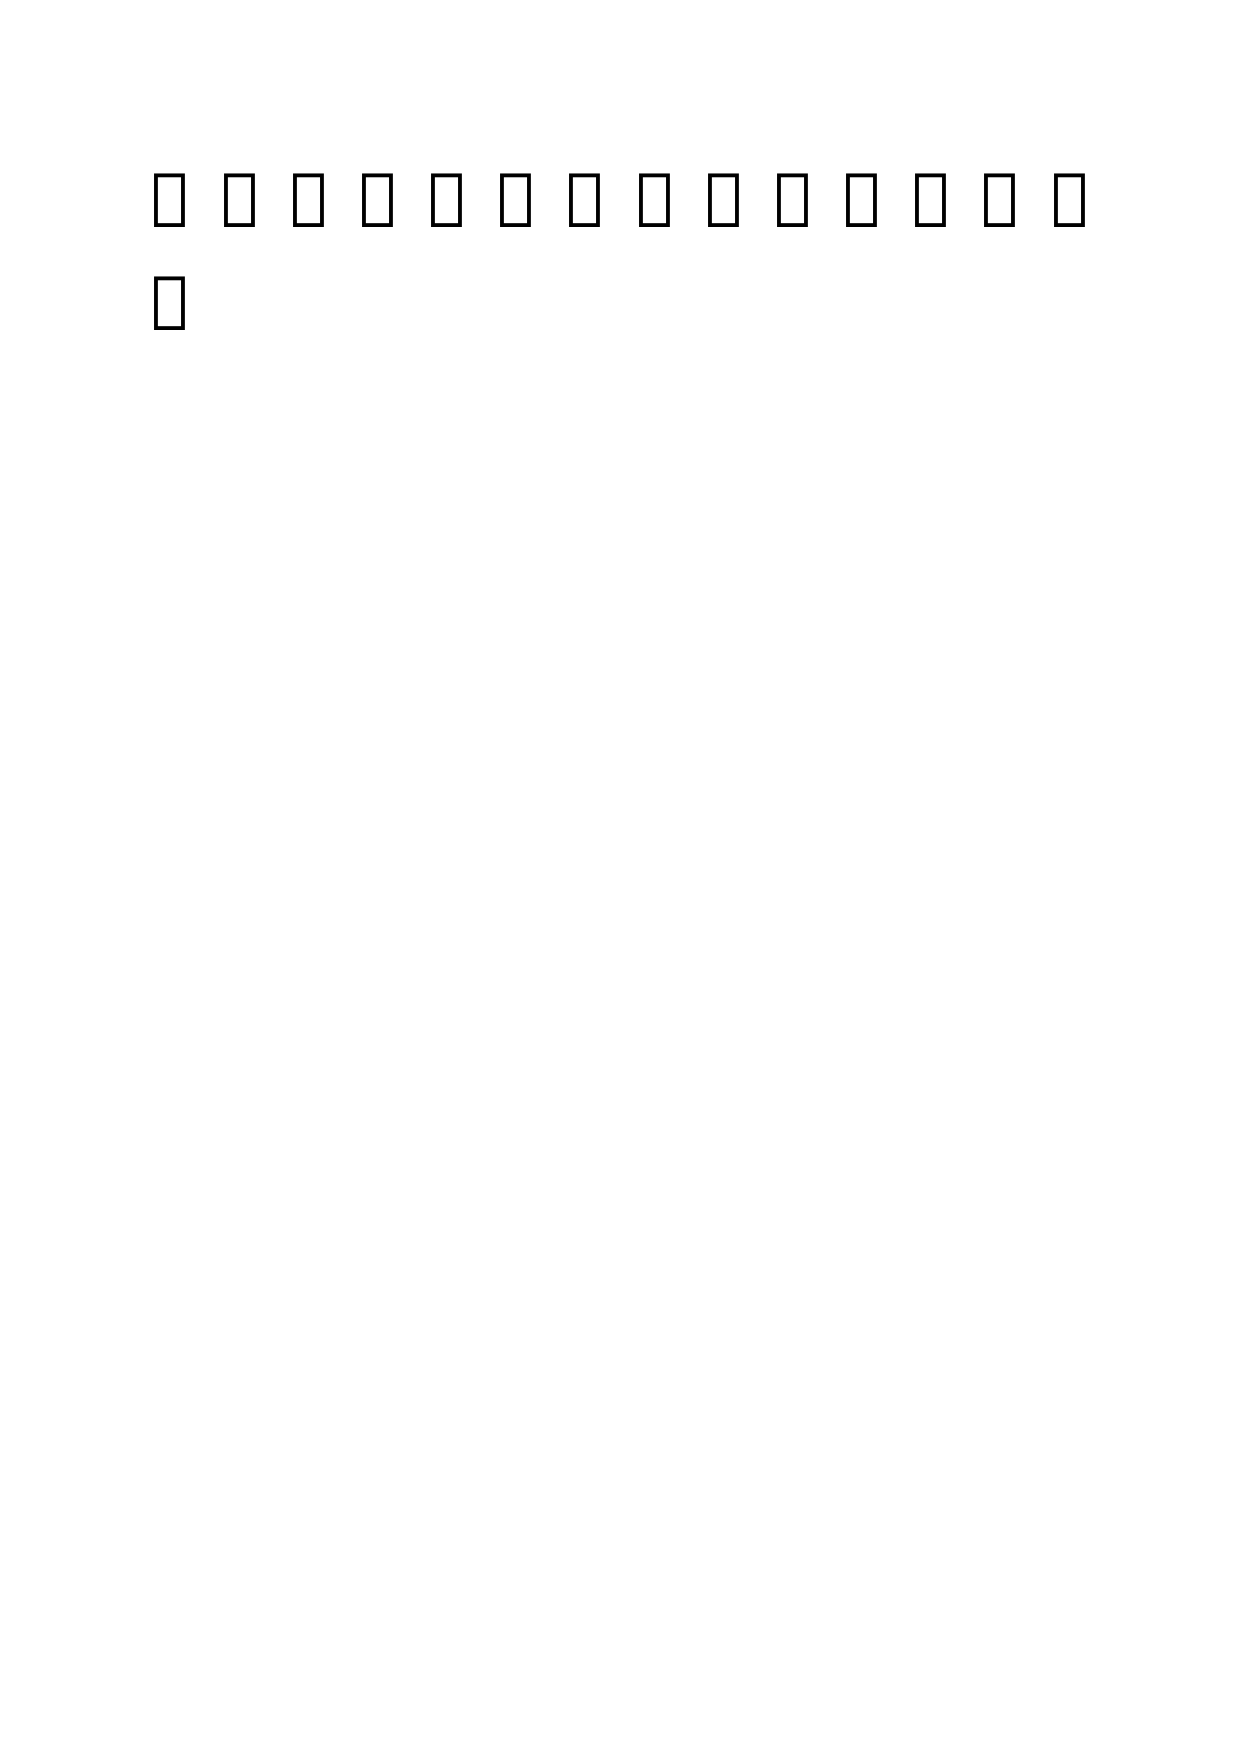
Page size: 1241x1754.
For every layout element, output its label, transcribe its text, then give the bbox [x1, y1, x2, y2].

text 󳏼 󳏽 󳏾 󳏿 󳐀 󳐁 󳐂 󳐃 󳐄 󳐅 󳐆 󳐇 󳐈 󳐉 󳐊 [148, 148, 1092, 352]
